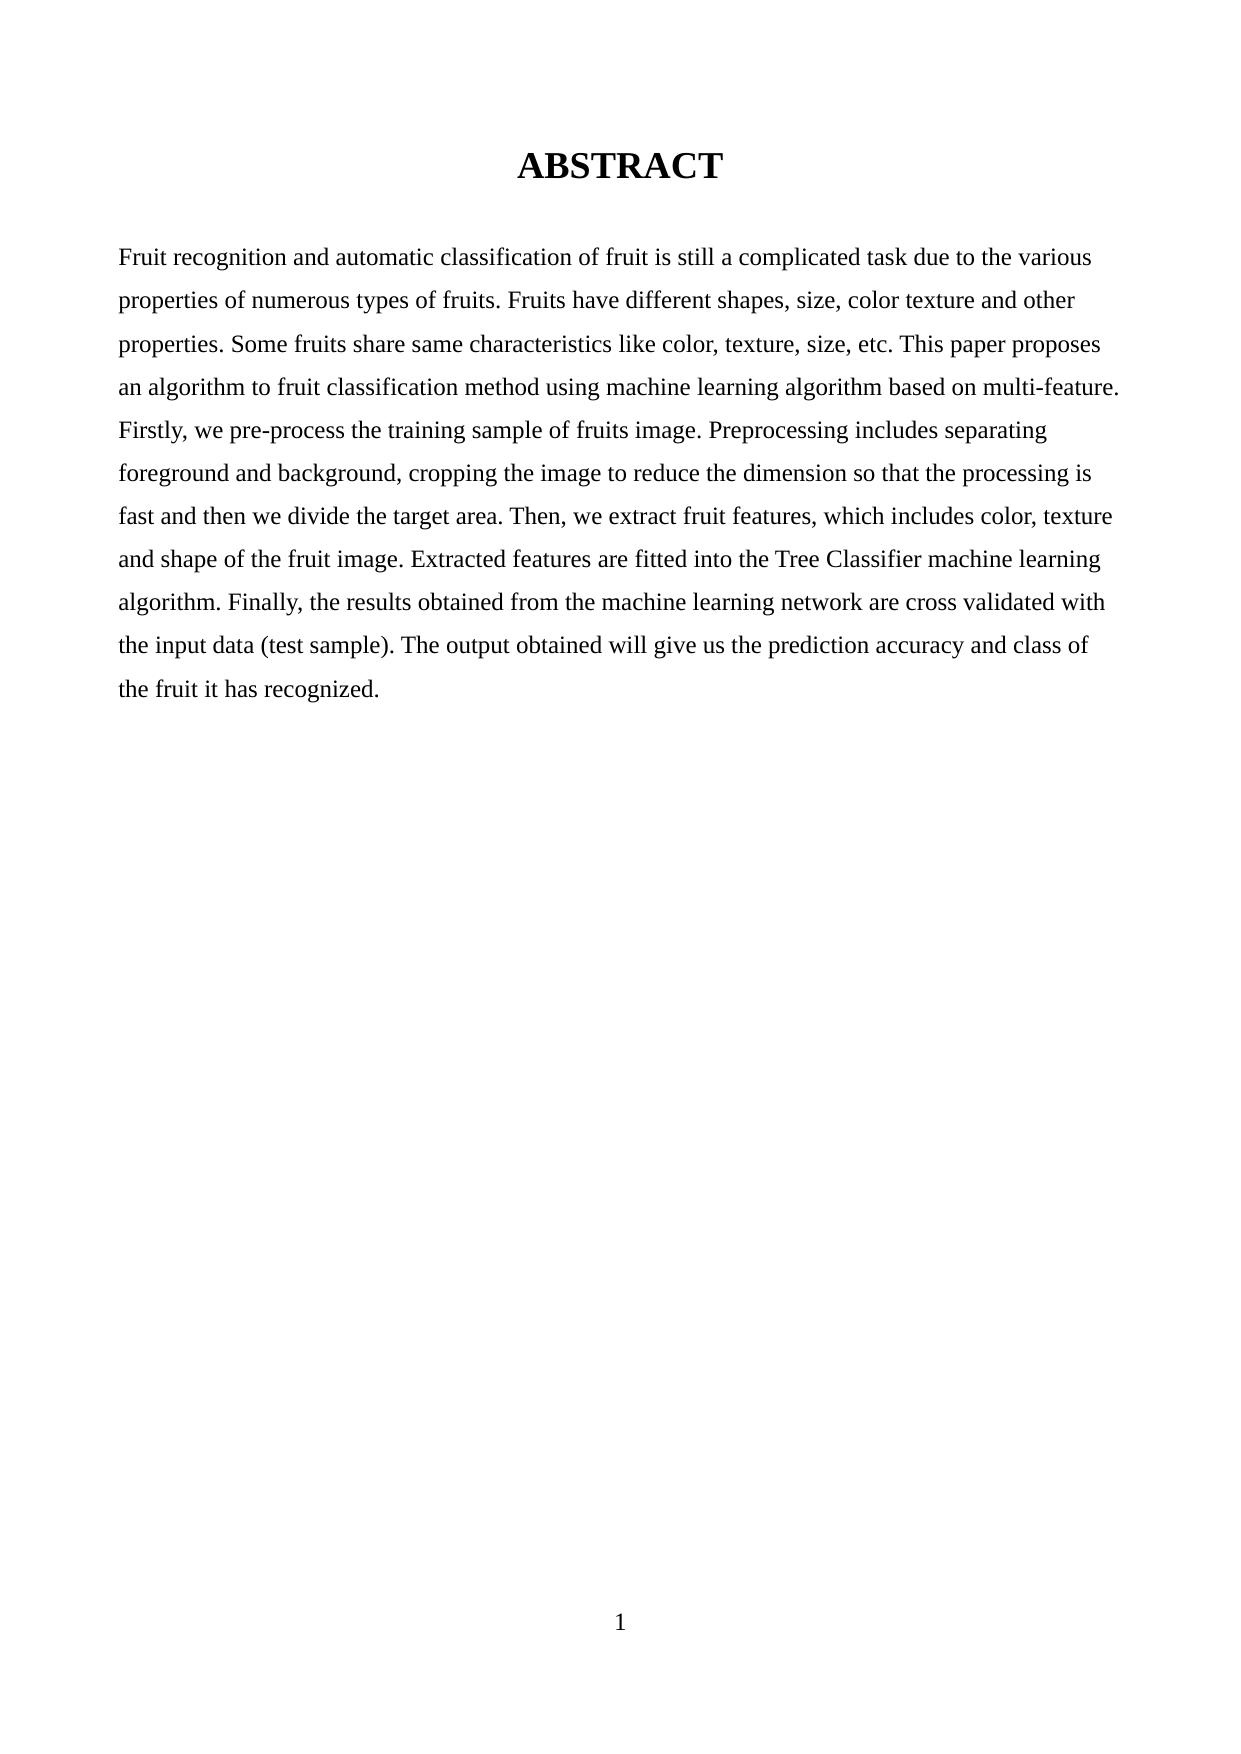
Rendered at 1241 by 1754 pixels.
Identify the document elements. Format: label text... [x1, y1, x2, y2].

text Fruit recognition and automatic classification of fruit is still a complicated task due to the various properties of numerous types of fruits. Fruits have different shapes, size, color texture and other properties. Some fruits share same characteristics like color, texture, size, etc. This paper proposes an algorithm to fruit classification method using machine learning algorithm based on multi-feature. Firstly, we pre-process the training sample of fruits image. Preprocessing includes separating foreground and background, cropping the image to reduce the dimension so that the processing is fast and then we divide the target area. Then, we extract fruit features, which includes color, texture and shape of the fruit image. Extracted features are fitted into the Tree Classifier machine learning algorithm. Finally, the results obtained from the machine learning network are cross validated with the input data (test sample). The output obtained will give us the prediction accuracy and class of the fruit it has recognized. [118, 242, 1122, 702]
subtitle ABSTRACT [118, 143, 1122, 187]
